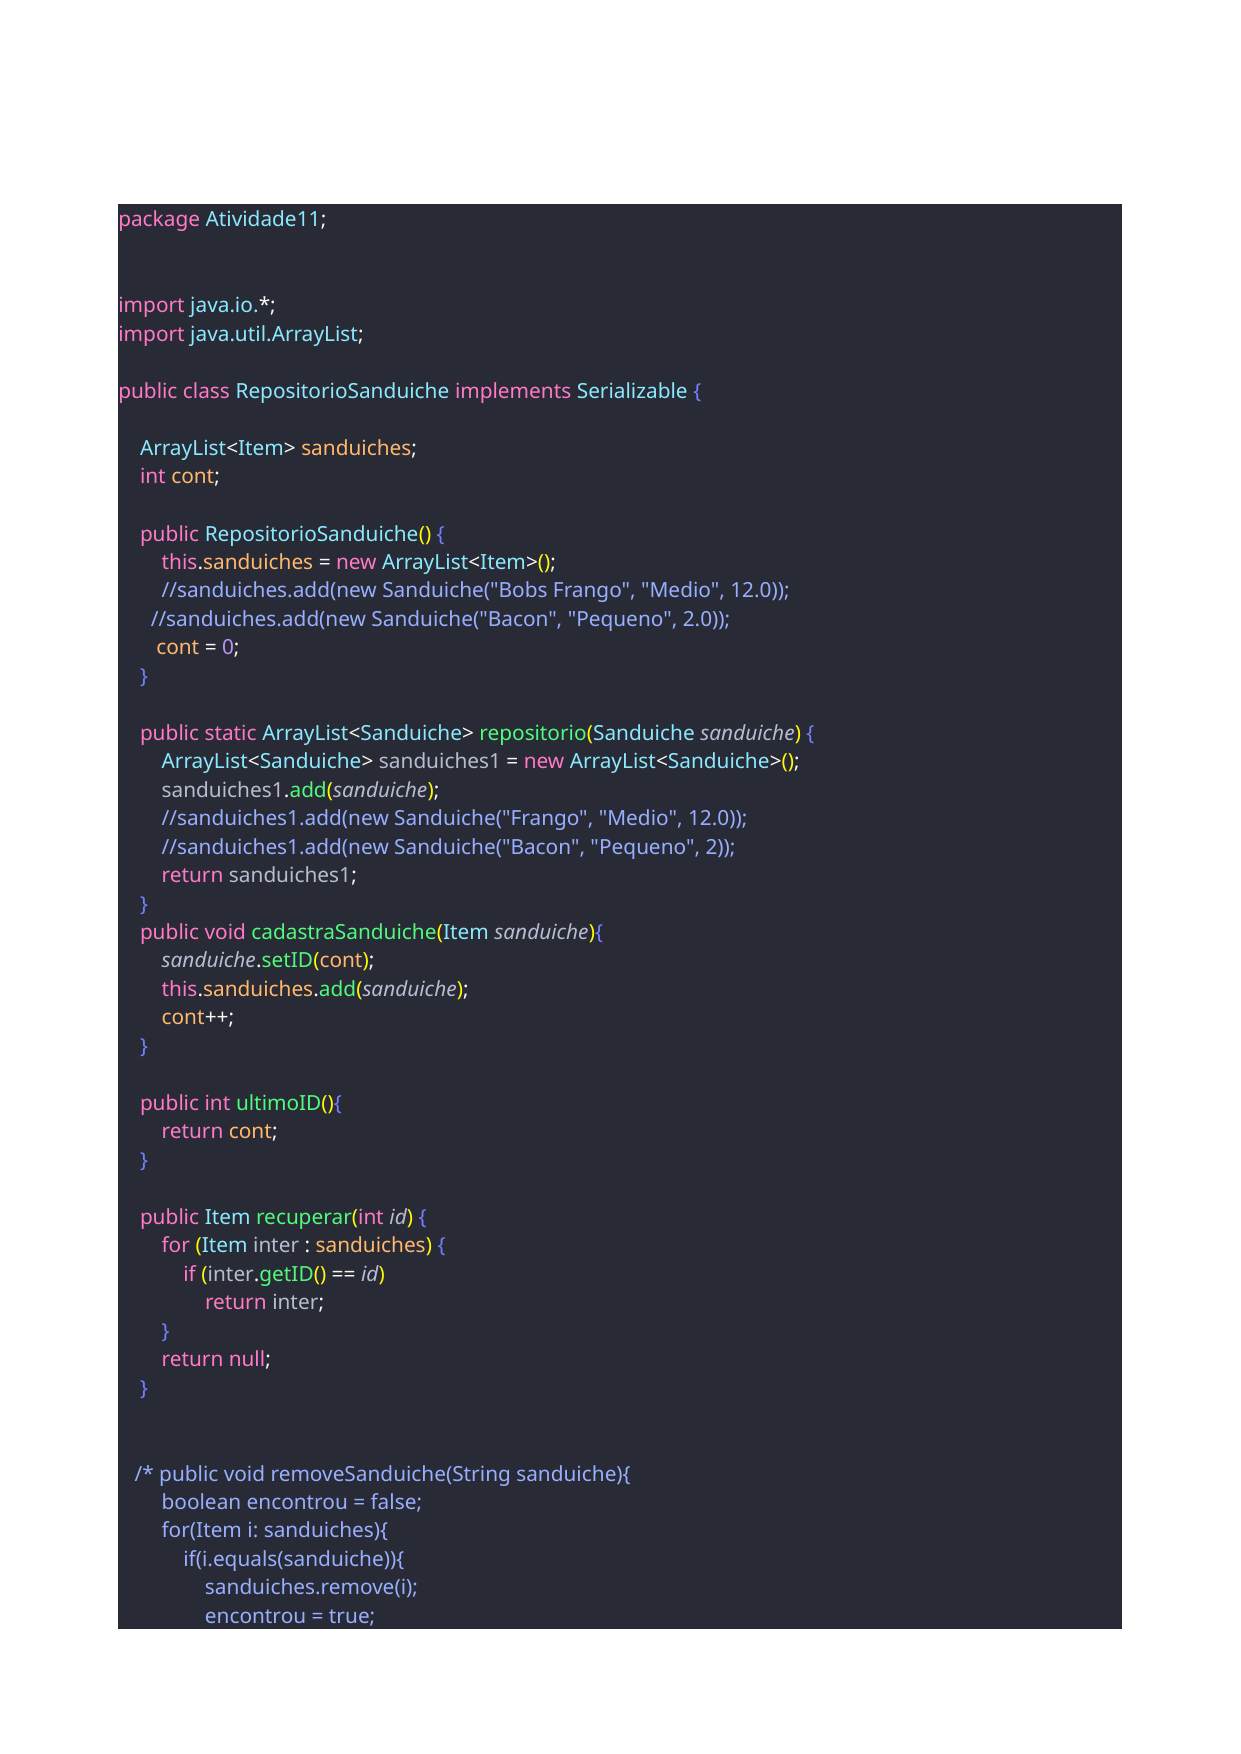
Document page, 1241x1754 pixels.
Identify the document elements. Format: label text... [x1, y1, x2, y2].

text package Atividade11; import java.io.*; import java.util.ArrayList; public class RepositorioSanduiche implements Serializable { ArrayList<Item> sanduiches; int cont; public RepositorioSanduiche() { this.sanduiches = new ArrayList<Item>(); //sanduiches.add(new Sanduiche("Bobs Frango", "Medio", 12.0)); //sanduiches.add(new Sanduiche("Bacon", "Pequeno", 2.0)); cont = 0; } public static ArrayList<Sanduiche> repositorio(Sanduiche sanduiche) { ArrayList<Sanduiche> sanduiches1 = new ArrayList<Sanduiche>(); sanduiches1.add(sanduiche); //sanduiches1.add(new Sanduiche("Frango", "Medio", 12.0)); //sanduiches1.add(new Sanduiche("Bacon", "Pequeno", 2)); return sanduiches1; } public void cadastraSanduiche(Item sanduiche){ sanduiche.setID(cont); this.sanduiches.add(sanduiche); cont++; } public int ultimoID(){ return cont; } public Item recuperar(int id) { for (Item inter : sanduiches) { if (inter.getID() == id) return inter; } return null; } /* public void removeSanduiche(String sanduiche){ boolean encontrou = false; for(Item i: sanduiches){ if(i.equals(sanduiche)){ sanduiches.remove(i); encontrou = true; [118, 204, 1122, 1629]
